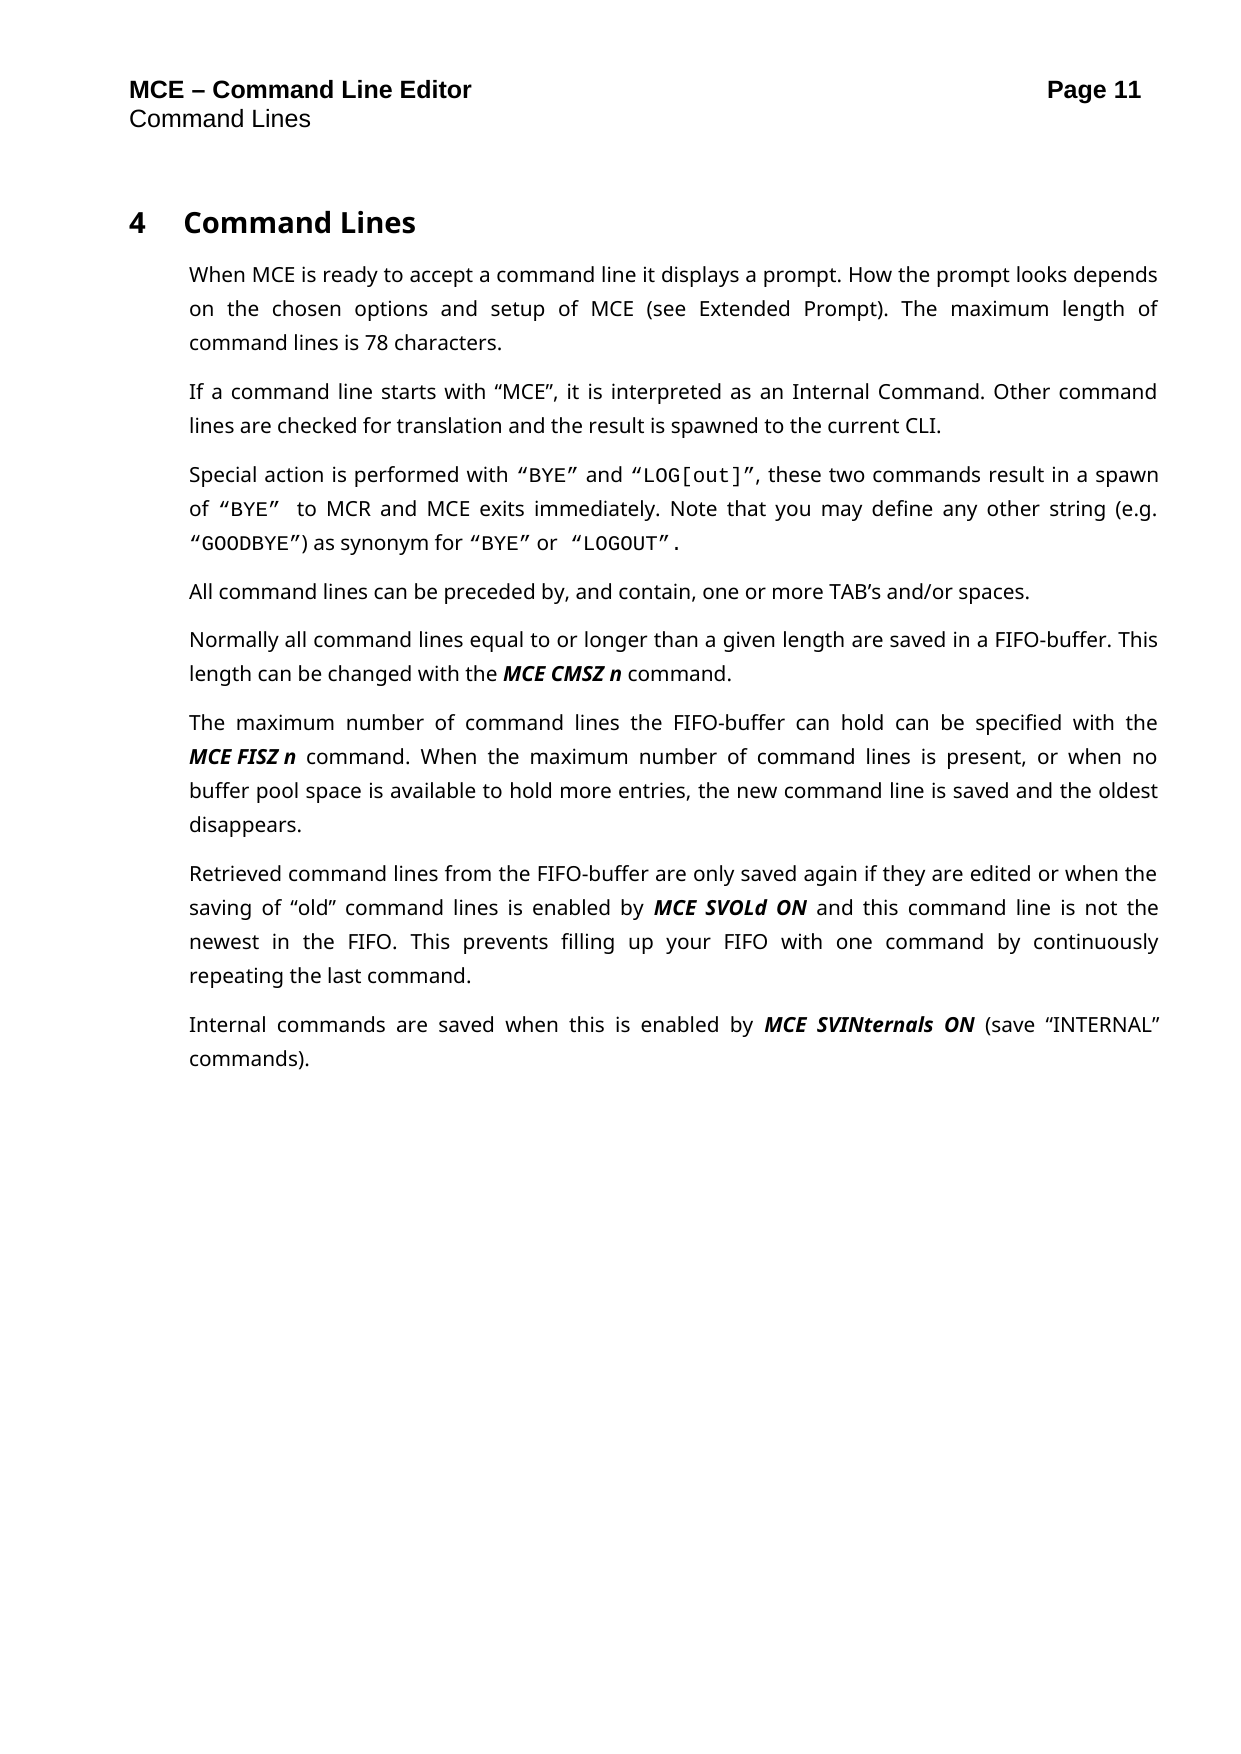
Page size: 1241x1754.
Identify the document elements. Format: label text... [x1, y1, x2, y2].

text Retrieved command lines from the FIFO-buffer are only saved again if they are edited or when the saving of “old” command lines is enabled by MCE SVOLd ON and this command line is not the newest in the FIFO. This prevents filling up your FIFO with one command by continuously repeating the last command. [189, 859, 1159, 990]
text If a command line starts with “MCE”, it is interpreted as an Internal Command. Other command lines are checked for translation and the result is spawned to the current CLI. [189, 377, 1159, 439]
subtitle Command Lines [129, 203, 1159, 242]
text Internal commands are saved when this is enabled by MCE SVINternals ON (save “INTERNAL” commands). [189, 1010, 1159, 1072]
text Normally all command lines equal to or longer than a given length are saved in a FIFO-buffer. This length can be changed with the MCE CMSZ n command. [189, 626, 1159, 688]
text When MCE is ready to accept a command line it displays a prompt. How the prompt looks depends on the chosen options and setup of MCE (see Extended Prompt). The maximum length of command lines is 78 characters. [189, 260, 1159, 357]
text Special action is performed with “BYE” and “LOG[out]”, these two commands result in a spawn of “BYE” to MCR and MCE exits immediately. Note that you may define any other string (e.g. “GOODBYE”) as synonym for “BYE” or “LOGOUT”. [189, 460, 1159, 557]
text All command lines can be preceded by, and contain, one or more TAB’s and/or spaces. [189, 577, 1159, 605]
text The maximum number of command lines the FIFO-buffer can hold can be specified with the MCE FISZ n command. When the maximum number of command lines is present, or when no buffer pool space is available to hold more entries, the new command line is saved and the oldest disappears. [189, 708, 1159, 839]
